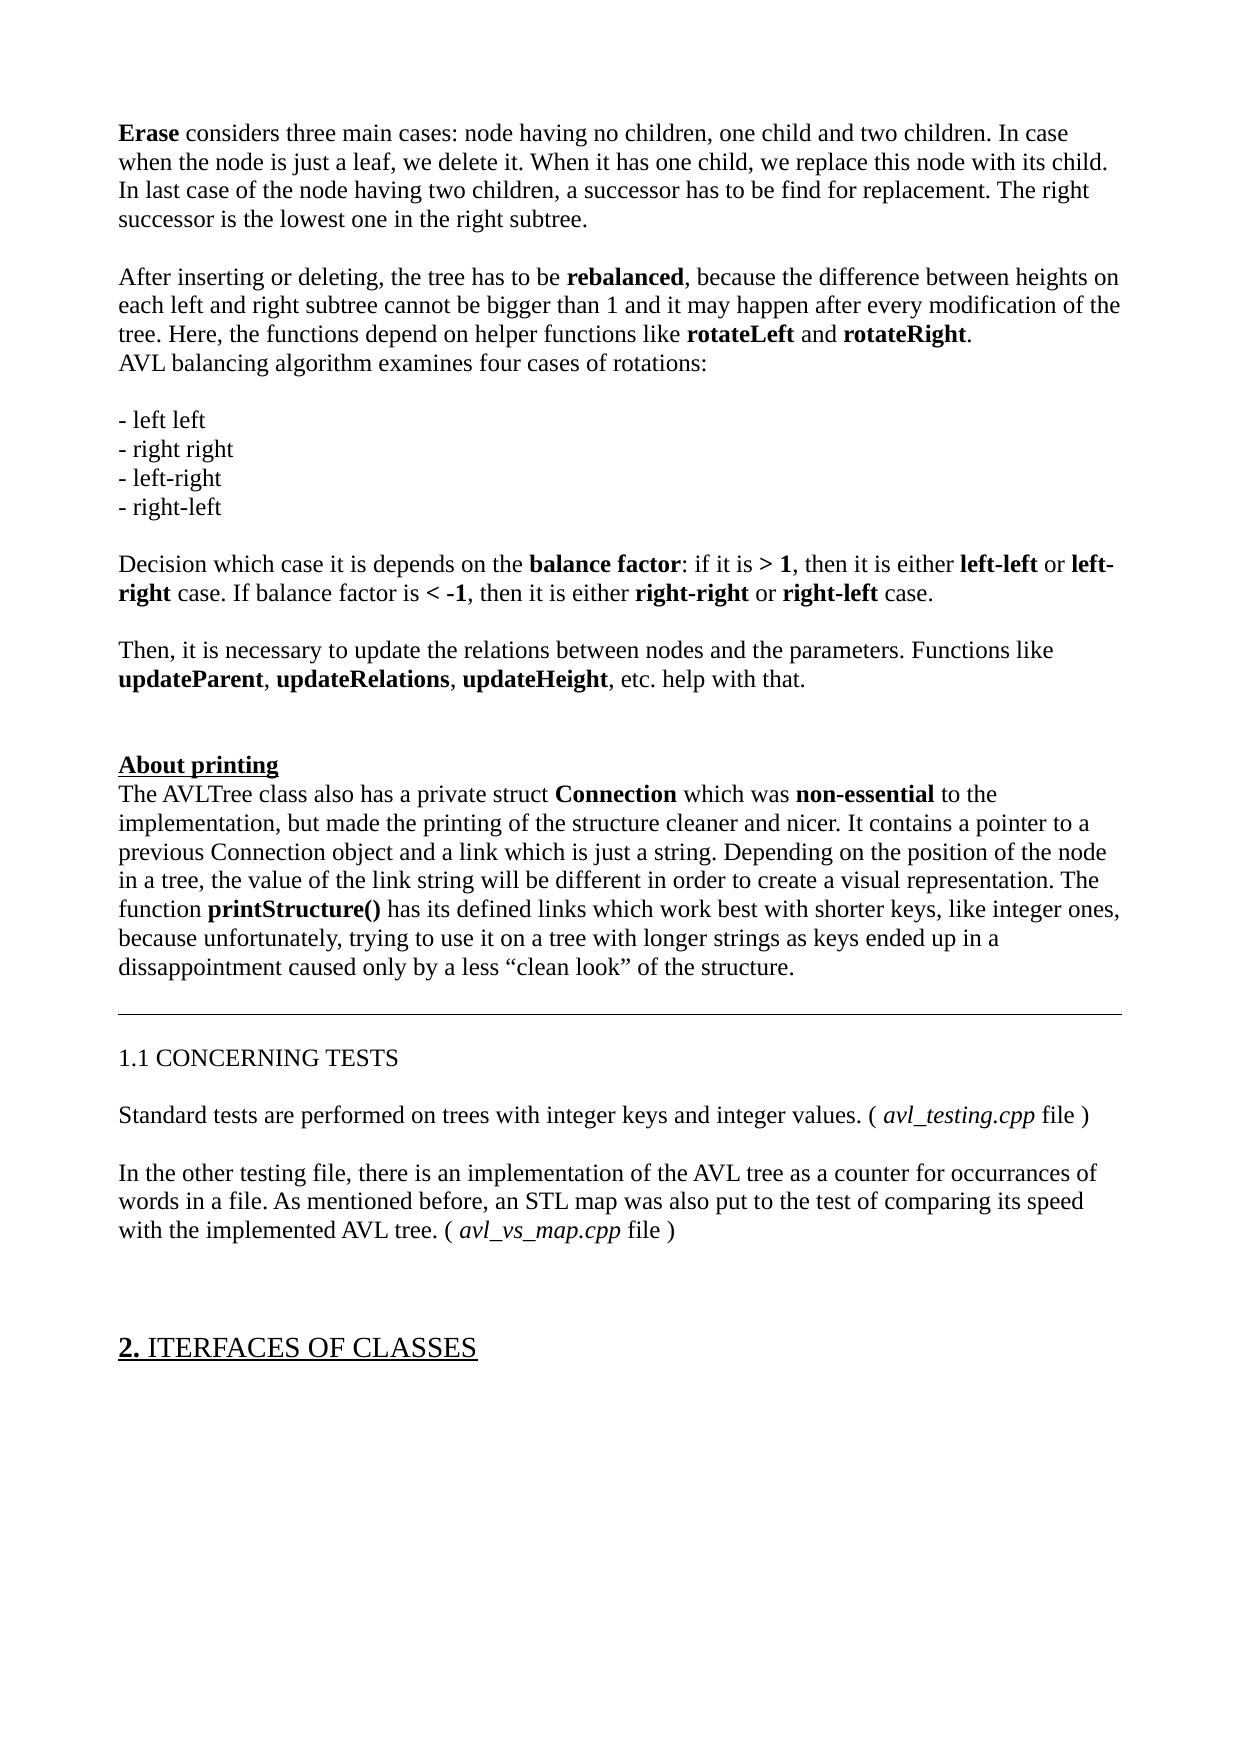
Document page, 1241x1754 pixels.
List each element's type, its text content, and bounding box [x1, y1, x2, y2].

text About printing [118, 751, 1122, 779]
text AVL balancing algorithm examines four cases of rotations: [118, 348, 1122, 377]
text Then, it is necessary to update the relations between nodes and the parameters. Functions like updateParent, updateRelations, updateHeight, etc. help with that. [118, 636, 1122, 693]
text 1.1 CONCERNING TESTS [118, 1043, 1122, 1071]
text After inserting or deleting, the tree has to be rebalanced, because the difference between heights on each left and right subtree cannot be bigger than 1 and it may happen after every modification of the tree. Here, the functions depend on helper functions like rotateLeft and rotateRight. [118, 262, 1122, 348]
text 2. ITERFACES OF CLASSES [118, 1330, 1122, 1364]
text Decision which case it is depends on the balance factor: if it is > 1, then it is either left-left or left-right case. If balance factor is < -1, then it is either right-right or right-left case. [118, 549, 1122, 607]
text - left left [118, 406, 1122, 434]
text In the other testing file, there is an implementation of the AVL tree as a counter for occurrances of words in a file. As mentioned before, an STL map was also put to the test of comparing its speed with the implemented AVL tree. ( avl_vs_map.cpp file ) [118, 1158, 1122, 1244]
text - right-left [118, 492, 1122, 521]
text Standard tests are performed on trees with integer keys and integer values. ( avl_testing.cpp file ) [118, 1100, 1122, 1129]
text The AVLTree class also has a private struct Connection which was non-essential to the implementation, but made the printing of the structure cleaner and nicer. It contains a pointer to a previous Connection object and a link which is just a string. Depending on the position of the node in a tree, the value of the link string will be different in order to create a visual representation. The function printStructure() has its defined links which work best with shorter keys, like integer ones, because unfortunately, trying to use it on a tree with longer strings as keys ended up in a dissappointment caused only by a less “clean look” of the structure. [118, 779, 1122, 981]
text - right right [118, 434, 1122, 463]
text - left-right [118, 463, 1122, 492]
text Erase considers three main cases: node having no children, one child and two children. In case when the node is just a leaf, we delete it. When it has one child, we replace this node with its child. In last case of the node having two children, a successor has to be find for replacement. The right successor is the lowest one in the right subtree. [118, 118, 1122, 233]
